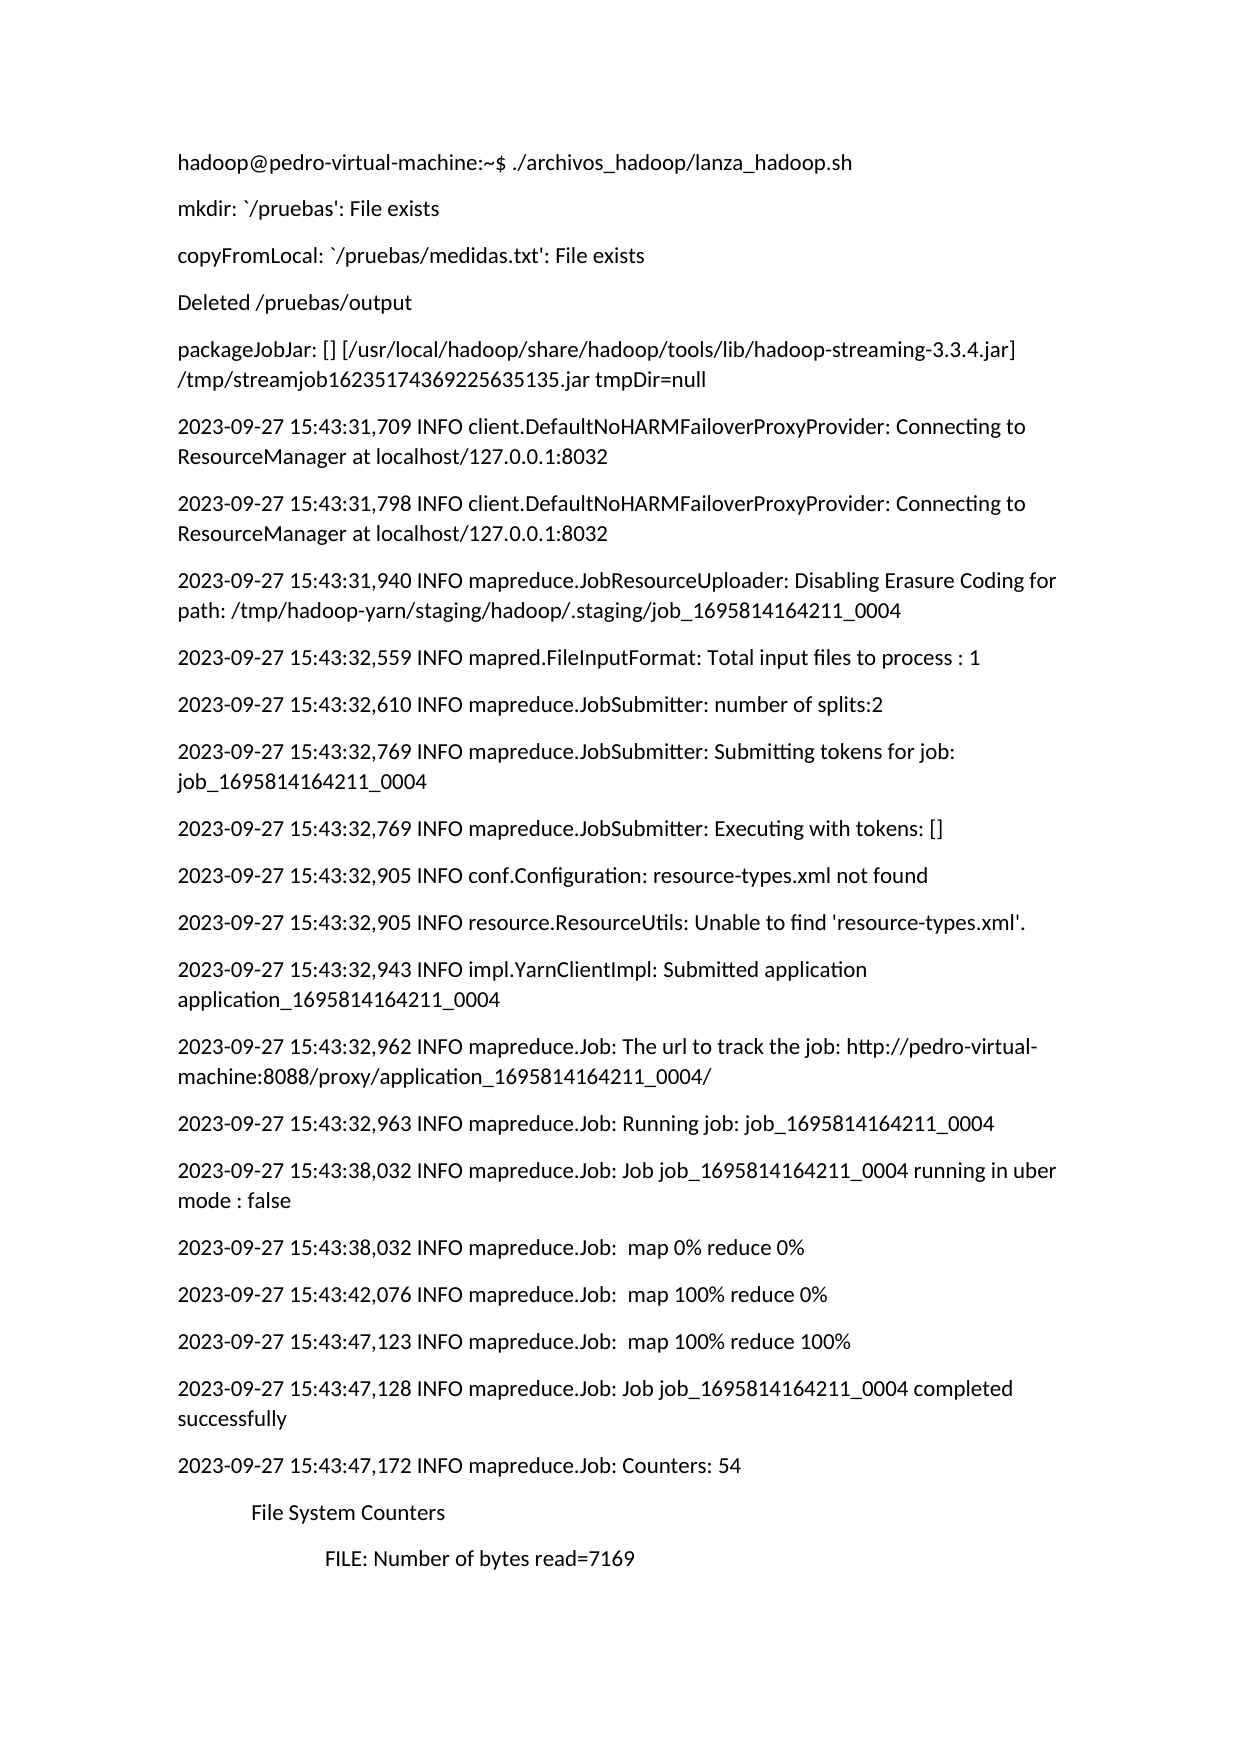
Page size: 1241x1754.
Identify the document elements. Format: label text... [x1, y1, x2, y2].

text 2023-09-27 15:43:32,905 INFO conf.Configuration: resource-types.xml not found [177, 861, 1063, 889]
text File System Counters [177, 1498, 1063, 1526]
text 2023-09-27 15:43:32,943 INFO impl.YarnClientImpl: Submitted application application_1695814164211_0004 [177, 955, 1063, 1013]
text packageJobJar: [] [/usr/local/hadoop/share/hadoop/tools/lib/hadoop-streaming-3.3.4.jar] /tmp/streamjob16235174369225635135.jar tmpDir=null [177, 335, 1063, 393]
text Deleted /pruebas/output [177, 288, 1063, 316]
text 2023-09-27 15:43:31,709 INFO client.DefaultNoHARMFailoverProxyProvider: Connecting to ResourceManager at localhost/127.0.0.1:8032 [177, 412, 1063, 470]
text 2023-09-27 15:43:38,032 INFO mapreduce.Job: map 0% reduce 0% [177, 1233, 1063, 1261]
text copyFromLocal: `/pruebas/medidas.txt': File exists [177, 241, 1063, 269]
text 2023-09-27 15:43:47,123 INFO mapreduce.Job: map 100% reduce 100% [177, 1327, 1063, 1355]
text mkdir: `/pruebas': File exists [177, 194, 1063, 222]
text 2023-09-27 15:43:42,076 INFO mapreduce.Job: map 100% reduce 0% [177, 1280, 1063, 1308]
text 2023-09-27 15:43:32,610 INFO mapreduce.JobSubmitter: number of splits:2 [177, 690, 1063, 718]
text 2023-09-27 15:43:38,032 INFO mapreduce.Job: Job job_1695814164211_0004 running in uber mode : false [177, 1156, 1063, 1214]
text FILE: Number of bytes read=7169 [177, 1544, 1063, 1572]
text hadoop@pedro-virtual-machine:~$ ./archivos_hadoop/lanza_hadoop.sh [177, 148, 1063, 176]
text 2023-09-27 15:43:31,798 INFO client.DefaultNoHARMFailoverProxyProvider: Connecting to ResourceManager at localhost/127.0.0.1:8032 [177, 489, 1063, 547]
text 2023-09-27 15:43:47,128 INFO mapreduce.Job: Job job_1695814164211_0004 completed successfully [177, 1374, 1063, 1432]
text 2023-09-27 15:43:32,963 INFO mapreduce.Job: Running job: job_1695814164211_0004 [177, 1109, 1063, 1137]
text 2023-09-27 15:43:32,559 INFO mapred.FileInputFormat: Total input files to process : 1 [177, 643, 1063, 671]
text 2023-09-27 15:43:32,769 INFO mapreduce.JobSubmitter: Submitting tokens for job: job_1695814164211_0004 [177, 737, 1063, 795]
text 2023-09-27 15:43:32,905 INFO resource.ResourceUtils: Unable to find 'resource-types.xml'. [177, 908, 1063, 936]
text 2023-09-27 15:43:47,172 INFO mapreduce.Job: Counters: 54 [177, 1451, 1063, 1479]
text 2023-09-27 15:43:32,962 INFO mapreduce.Job: The url to track the job: http://pedro-virtual-machine:8088/proxy/application_1695814164211_0004/ [177, 1032, 1063, 1090]
text 2023-09-27 15:43:31,940 INFO mapreduce.JobResourceUploader: Disabling Erasure Coding for path: /tmp/hadoop-yarn/staging/hadoop/.staging/job_1695814164211_0004 [177, 566, 1063, 624]
text 2023-09-27 15:43:32,769 INFO mapreduce.JobSubmitter: Executing with tokens: [] [177, 814, 1063, 842]
